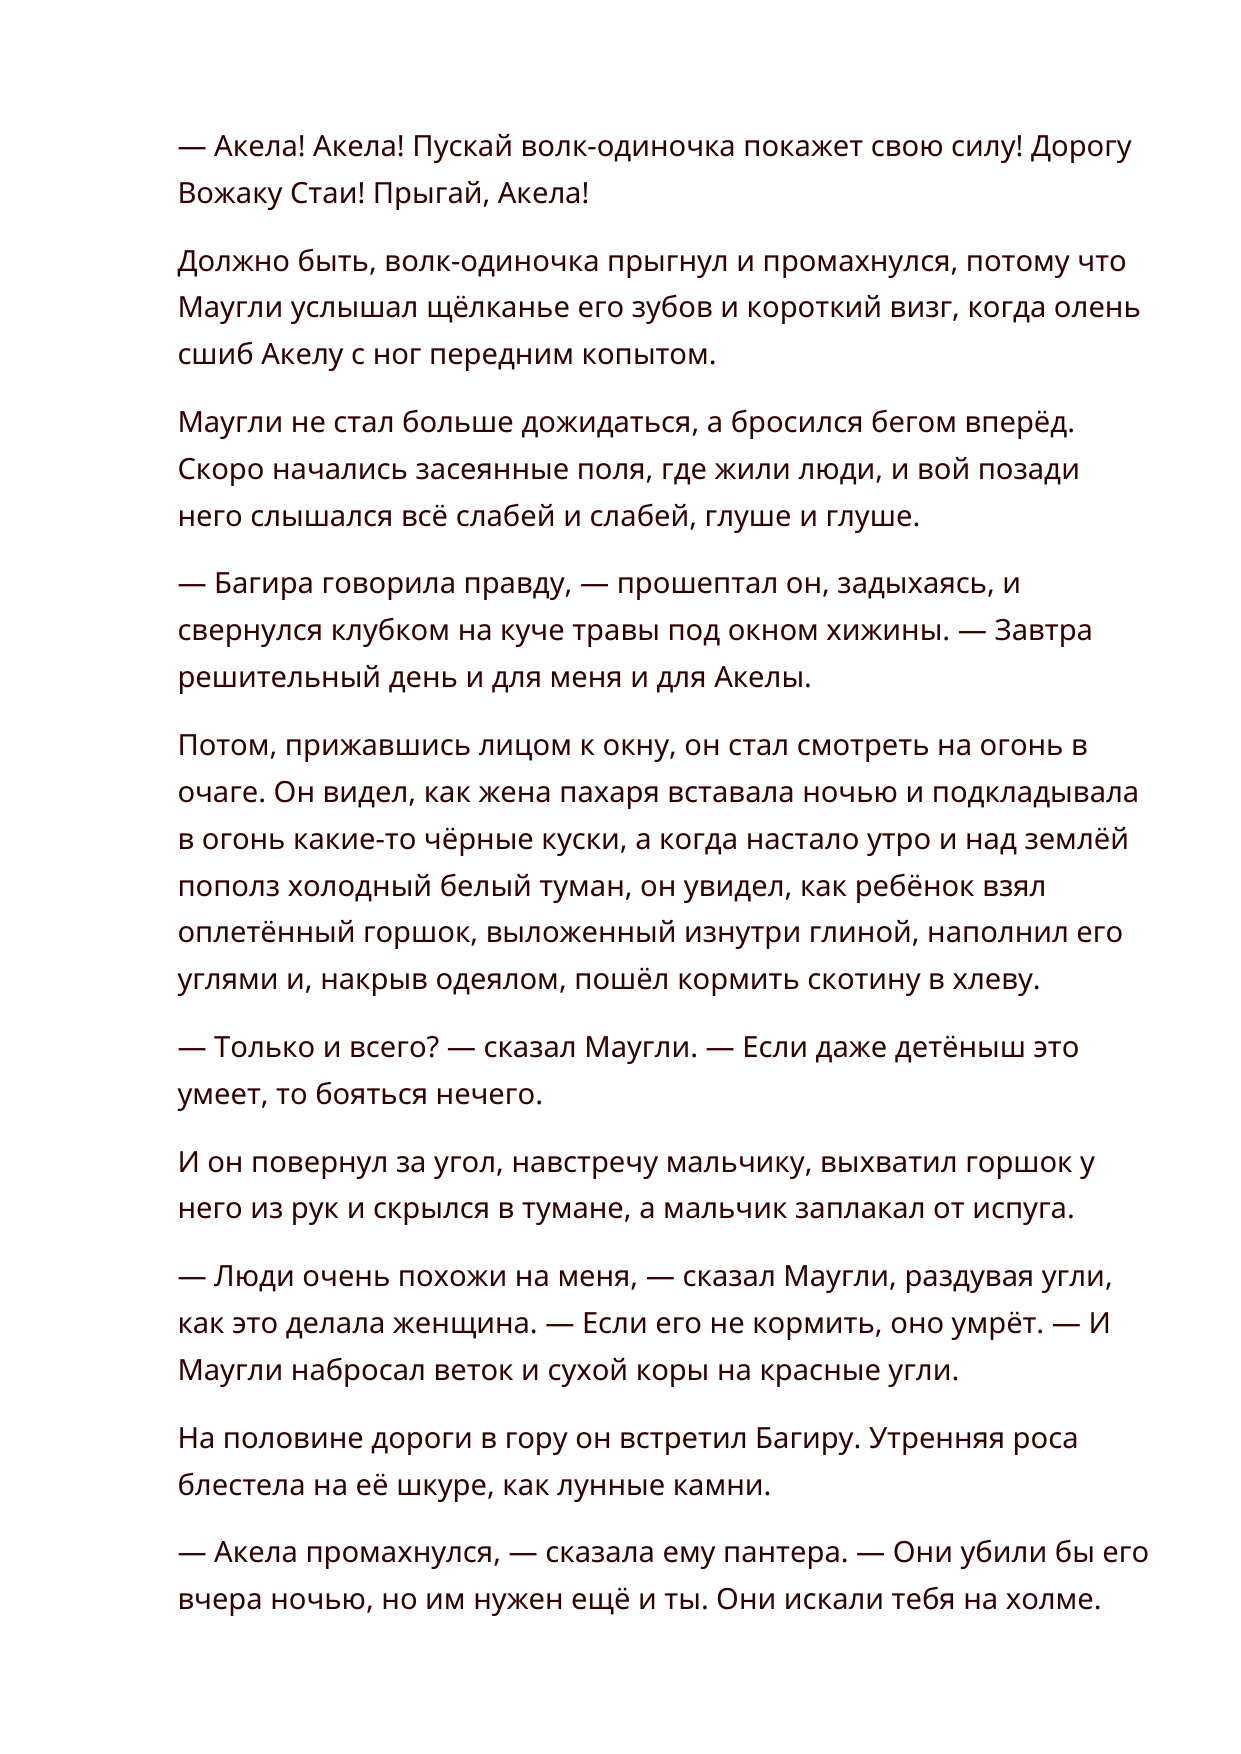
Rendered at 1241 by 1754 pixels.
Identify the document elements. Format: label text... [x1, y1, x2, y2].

text — Акела промахнулся, — сказала ему пантера. — Они убили бы его вчера ночью, но им нужен ещё и ты. Они искали тебя на холме. [177, 1524, 1152, 1618]
text На половине дороги в гору он встретил Багиру. Утренняя роса блестела на её шкуре, как лунные камни. [177, 1410, 1152, 1503]
text Потом, прижавшись лицом к окну, он стал смотреть на огонь в очаге. Он видел, как жена пахаря вставала ночью и подкладывала в огонь какие-то чёрные куски, а когда настало утро и над землёй пополз холодный белый туман, он увидел, как ребёнок взял оплетённый горшок, выложенный изнутри глиной, наполнил его углями и, накрыв одеялом, пошёл кормить скотину в хлеву. [177, 717, 1152, 998]
text Должно быть, волк-одиночка прыгнул и промахнулся, потому что Маугли услышал щёлканье его зубов и короткий визг, когда олень сшиб Акелу с ног передним копытом. [177, 233, 1152, 373]
text — Люди очень похожи на меня, — сказал Маугли, раздувая угли, как это делала женщина. — Если его не кормить, оно умрёт. — И Маугли набросал веток и сухой коры на красные угли. [177, 1248, 1152, 1389]
text — Багира говорила правду, — прошептал он, задыхаясь, и свернулся клубком на куче травы под окном хижины. — Завтра решительный день и для меня и для Акелы. [177, 556, 1152, 696]
text Маугли не стал больше дожидаться, а бросился бегом вперёд. Скоро начались засеянные поля, где жили люди, и вой позади него слышался всё слабей и слабей, глуше и глуше. [177, 394, 1152, 535]
text — Только и всего? — сказал Маугли. — Если даже детёныш это умеет, то бояться нечего. [177, 1019, 1152, 1113]
text — Акела! Акела! Пускай волк-одиночка пoкaжeт свою силу! Дорогу Вожаку Стаи! Прыгай, Акела! [177, 118, 1152, 212]
text И он повернул за угол, навстречу мальчику, выхватил горшок у него из рук и скрылся в тумане, а мальчик заплакал от испуга. [177, 1134, 1152, 1227]
